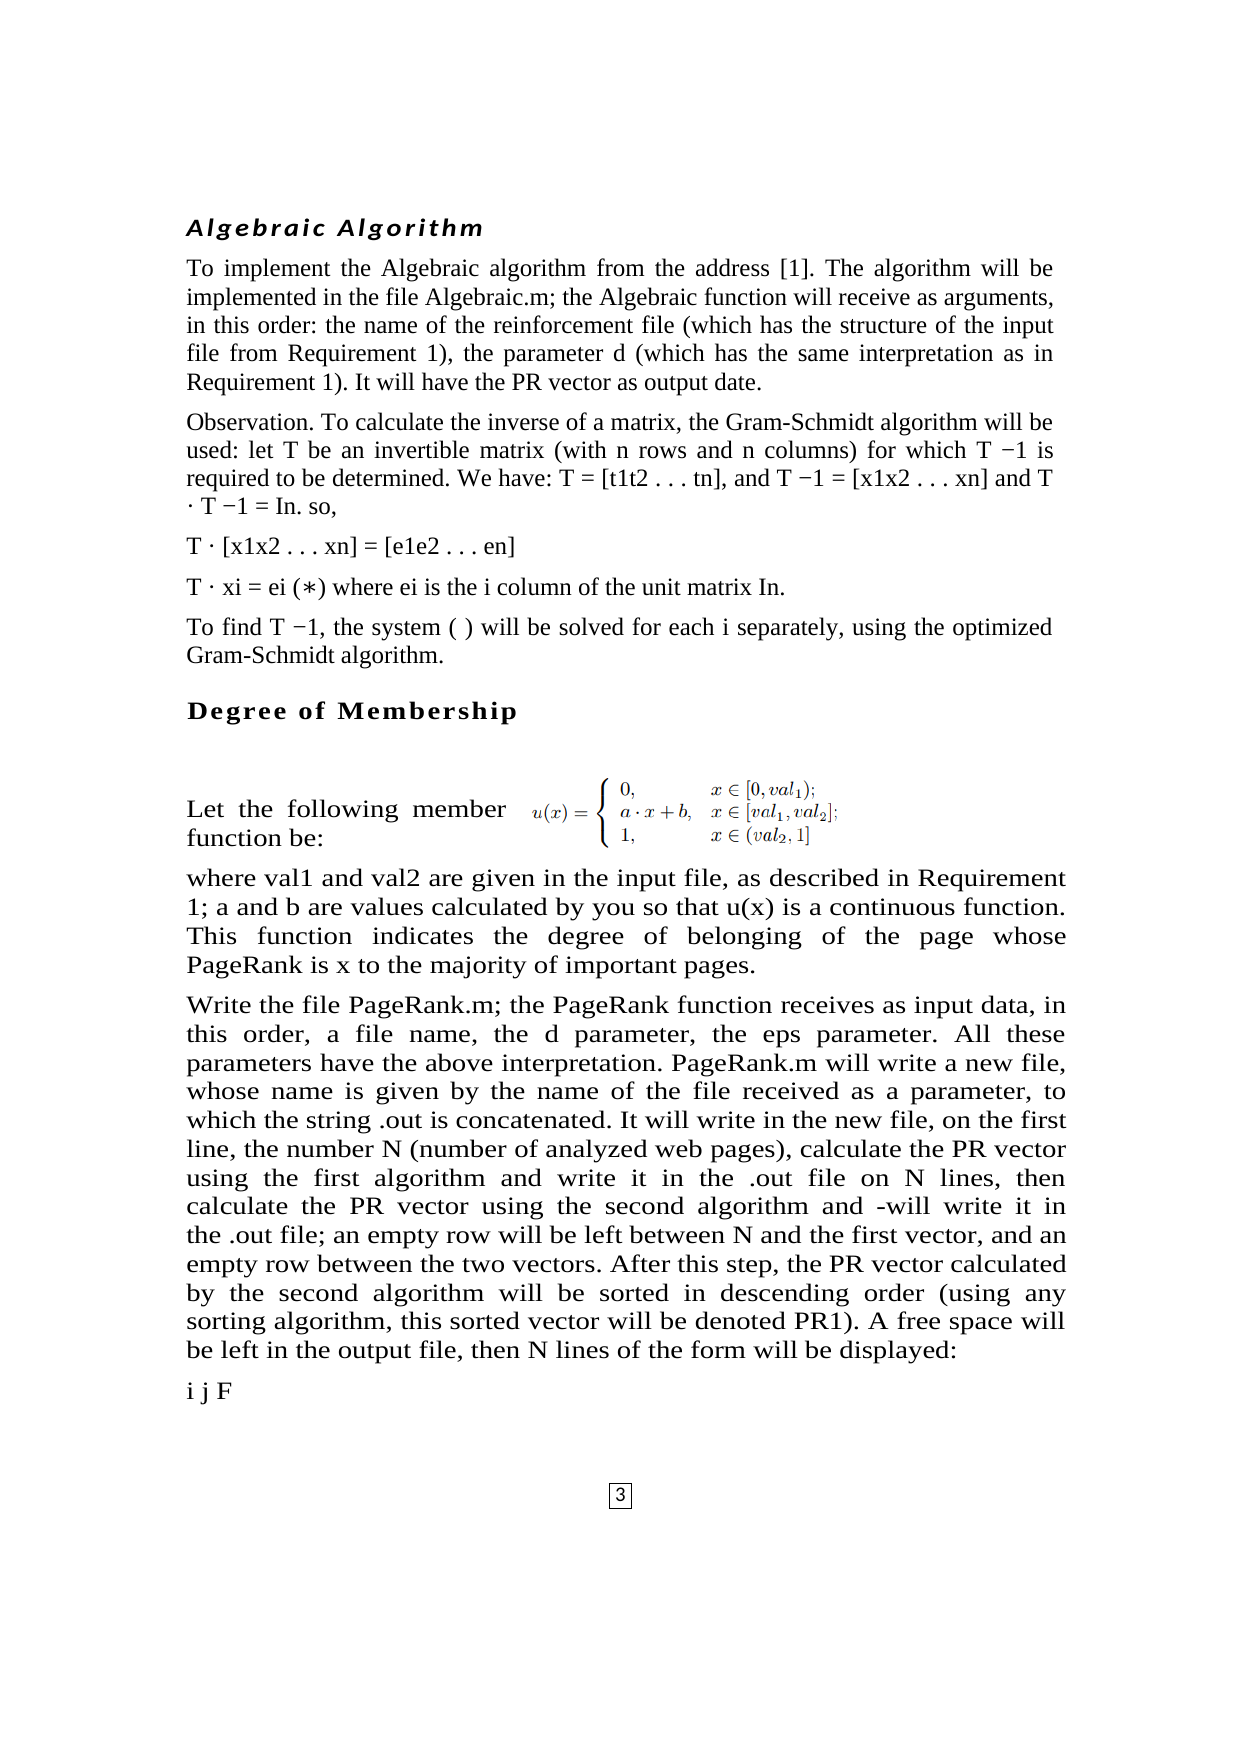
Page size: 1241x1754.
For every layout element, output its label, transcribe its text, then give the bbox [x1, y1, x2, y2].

picture [506, 765, 847, 856]
list Algebraic Algorithm [186, 212, 1054, 242]
text T · [x1x2 . . . xn] = [e1e2 . . . en] [186, 532, 1054, 560]
text Write the file PageRank.m; the PageRank function receives as input data, in this order, a file name, the d parameter, the eps parameter. All these parameters have the above interpretation. PageRank.m will write a new file, whose name is given by the name of the file received as a parameter, to which the string .out is concatenated. It will write in the new file, on the first line, the number N (number of analyzed web pages), calculate the PR vector using the first algorithm and write it in the .out file on N lines, then calculate the PR vector using the second algorithm and -will write it in the .out file; an empty row will be left between N and the first vector, and an empty row between the two vectors. After this step, the PR vector calculated by the second algorithm will be sorted in descending order (using any sorting algorithm, this sorted vector will be denoted PR1). A free space will be left in the output file, then N lines of the form will be displayed: [186, 990, 1067, 1364]
text To find T −1, the system ( ) will be solved for each i separately, using the optimized Gram-Schmidt algorithm. [186, 613, 1054, 669]
text i j F [186, 1376, 1067, 1404]
text Let the following member function be: [186, 794, 506, 852]
text Observation. To calculate the inverse of a matrix, the Gram-Schmidt algorithm will be used: let T be an invertible matrix (with n rows and n columns) for which T −1 is required to be determined. We have: T = [t1t2 . . . tn], and T −1 = [x1x2 . . . xn] and T · T −1 = In. so, [186, 407, 1054, 520]
subtitle Degree of Membership [169, 695, 1067, 726]
text To implement the Algebraic algorithm from the address [1]. The algorithm will be implemented in the file Algebraic.m; the Algebraic function will receive as arguments, in this order: the name of the reinforcement file (which has the structure of the input file from Requirement 1), the parameter d (which has the same interpretation as in Requirement 1). It will have the PR vector as output date. [186, 254, 1054, 395]
text [847, 794, 1067, 852]
text where val1 and val2 are given in the input file, as described in Requirement 1; a and b are values calculated by you so that u(x) is a continuous function. This function indicates the degree of belonging of the page whose PageRank is x to the majority of important pages. [186, 863, 1067, 978]
text T · xi = ei (∗) where ei is the i column of the unit matrix In. [186, 572, 1054, 601]
